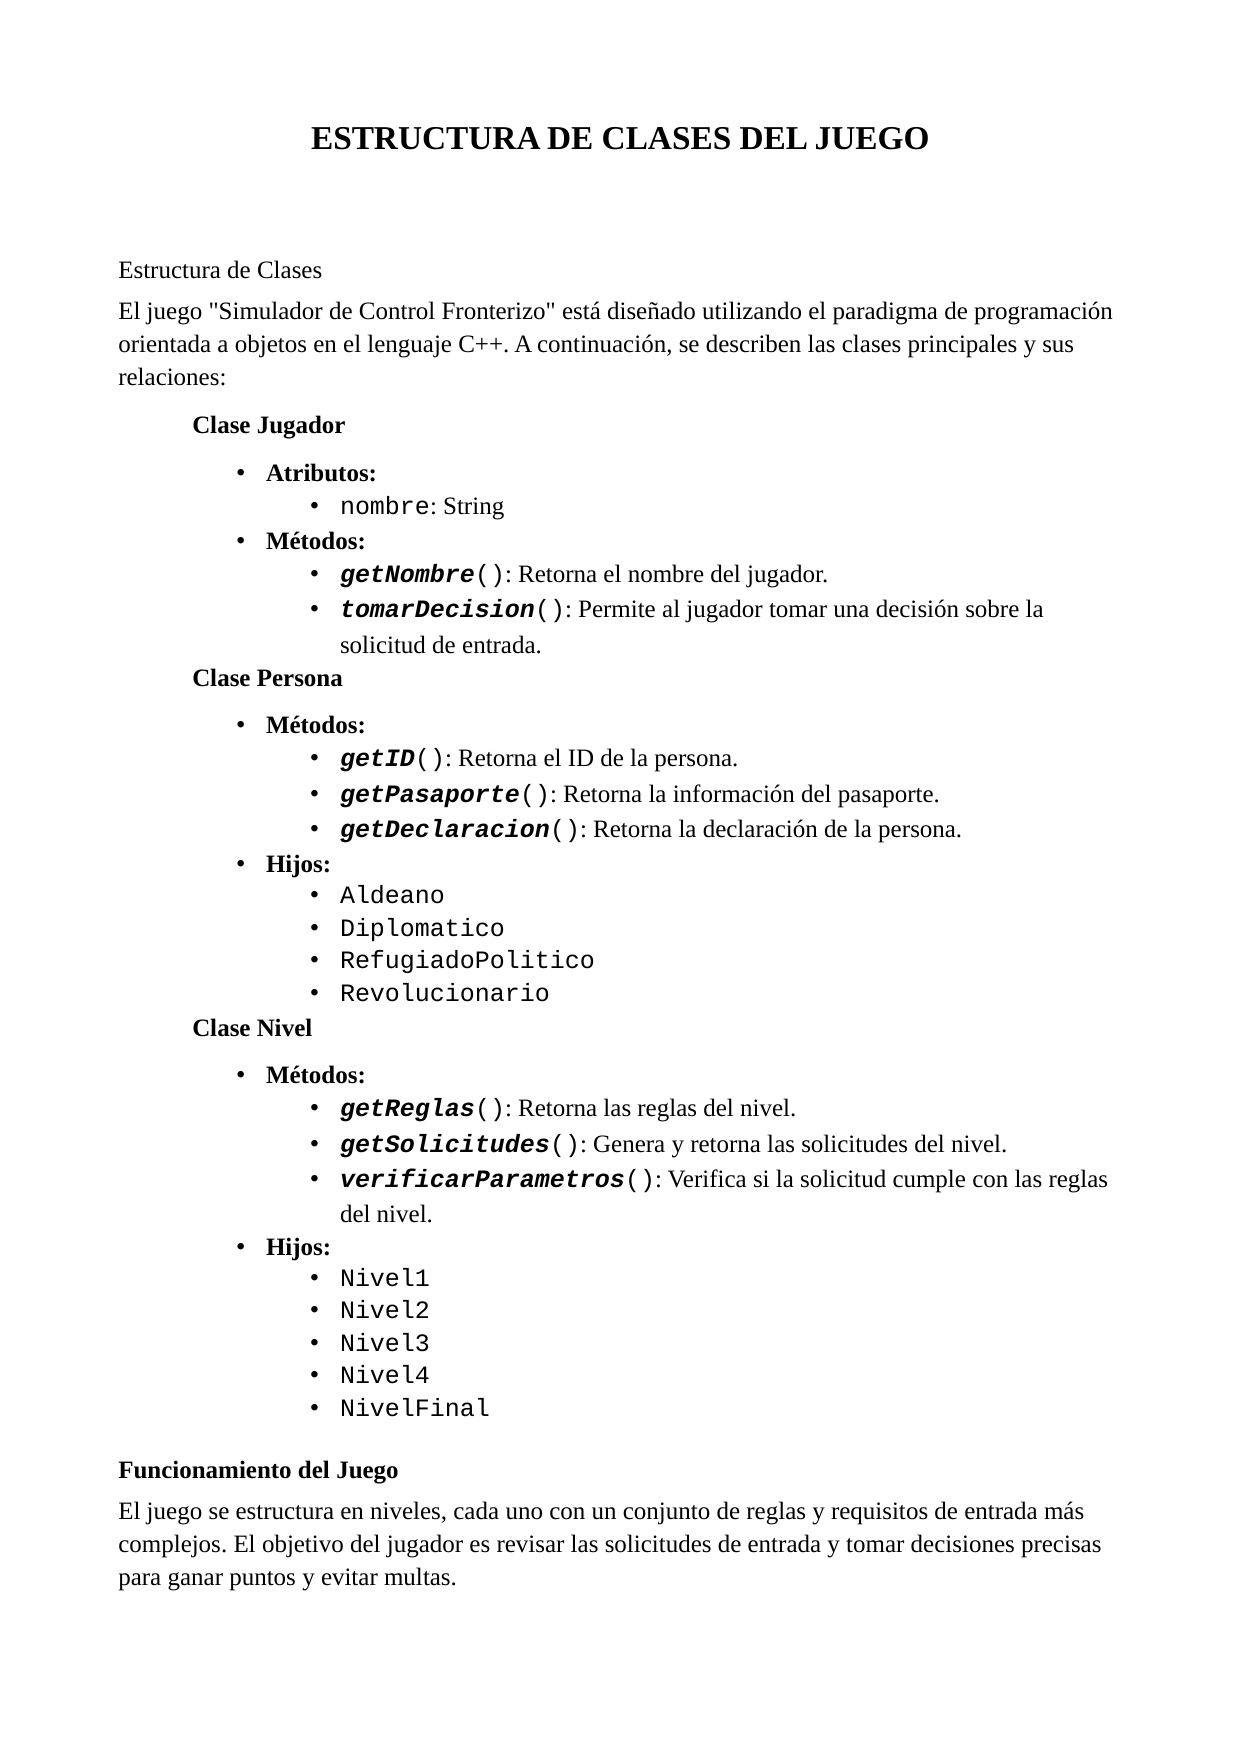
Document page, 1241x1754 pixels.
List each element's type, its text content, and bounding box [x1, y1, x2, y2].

list Nivel4 [310, 1363, 1122, 1391]
list Métodos: [236, 710, 1122, 739]
list Clase Nivel [162, 1013, 1122, 1041]
list getNombre(): Retorna el nombre del jugador. [310, 559, 1122, 590]
list Nivel3 [310, 1330, 1122, 1358]
list Métodos: [236, 526, 1122, 555]
list Diplomatico [310, 915, 1122, 943]
list Hijos: [236, 849, 1122, 878]
list Nivel1 [310, 1265, 1122, 1293]
text ESTRUCTURA DE CLASES DEL JUEGO [118, 118, 1122, 156]
list Métodos: [236, 1060, 1122, 1089]
list Clase Jugador [162, 410, 1122, 439]
list nombre: String [310, 491, 1122, 522]
list Nivel2 [310, 1298, 1122, 1326]
list verificarParametros(): Verifica si la solicitud cumple con las reglas del nivel. [310, 1164, 1122, 1228]
text El juego "Simulador de Control Fronterizo" está diseñado utilizando el paradigma de programación orientada a objetos en el lenguaje C++. A continuación, se describen las clases principales y sus relaciones: [118, 296, 1122, 391]
list Clase Persona [162, 663, 1122, 691]
list getSolicitudes(): Genera y retorna las solicitudes del nivel. [310, 1129, 1122, 1159]
list getID(): Retorna el ID de la persona. [310, 743, 1122, 774]
subtitle Estructura de Clases [118, 255, 1122, 284]
list Hijos: [236, 1232, 1122, 1261]
list getDeclaracion(): Retorna la declaración de la persona. [310, 814, 1122, 845]
list tomarDecision(): Permite al jugador tomar una decisión sobre la solicitud de entrada. [310, 594, 1122, 658]
list getReglas(): Retorna las reglas del nivel. [310, 1093, 1122, 1124]
list Revolucionario [310, 980, 1122, 1008]
list Atributos: [236, 458, 1122, 486]
list RefugiadoPolitico [310, 948, 1122, 976]
list getPasaporte(): Retorna la información del pasaporte. [310, 779, 1122, 809]
text El juego se estructura en niveles, cada uno con un conjunto de reglas y requisitos de entrada más complejos. El objetivo del jugador es revisar las solicitudes de entrada y tomar decisiones precisas para ganar puntos y evitar multas. [118, 1496, 1122, 1591]
list NivelFinal [310, 1395, 1122, 1423]
list Aldeano [310, 883, 1122, 911]
subtitle Funcionamiento del Juego [118, 1455, 1122, 1483]
